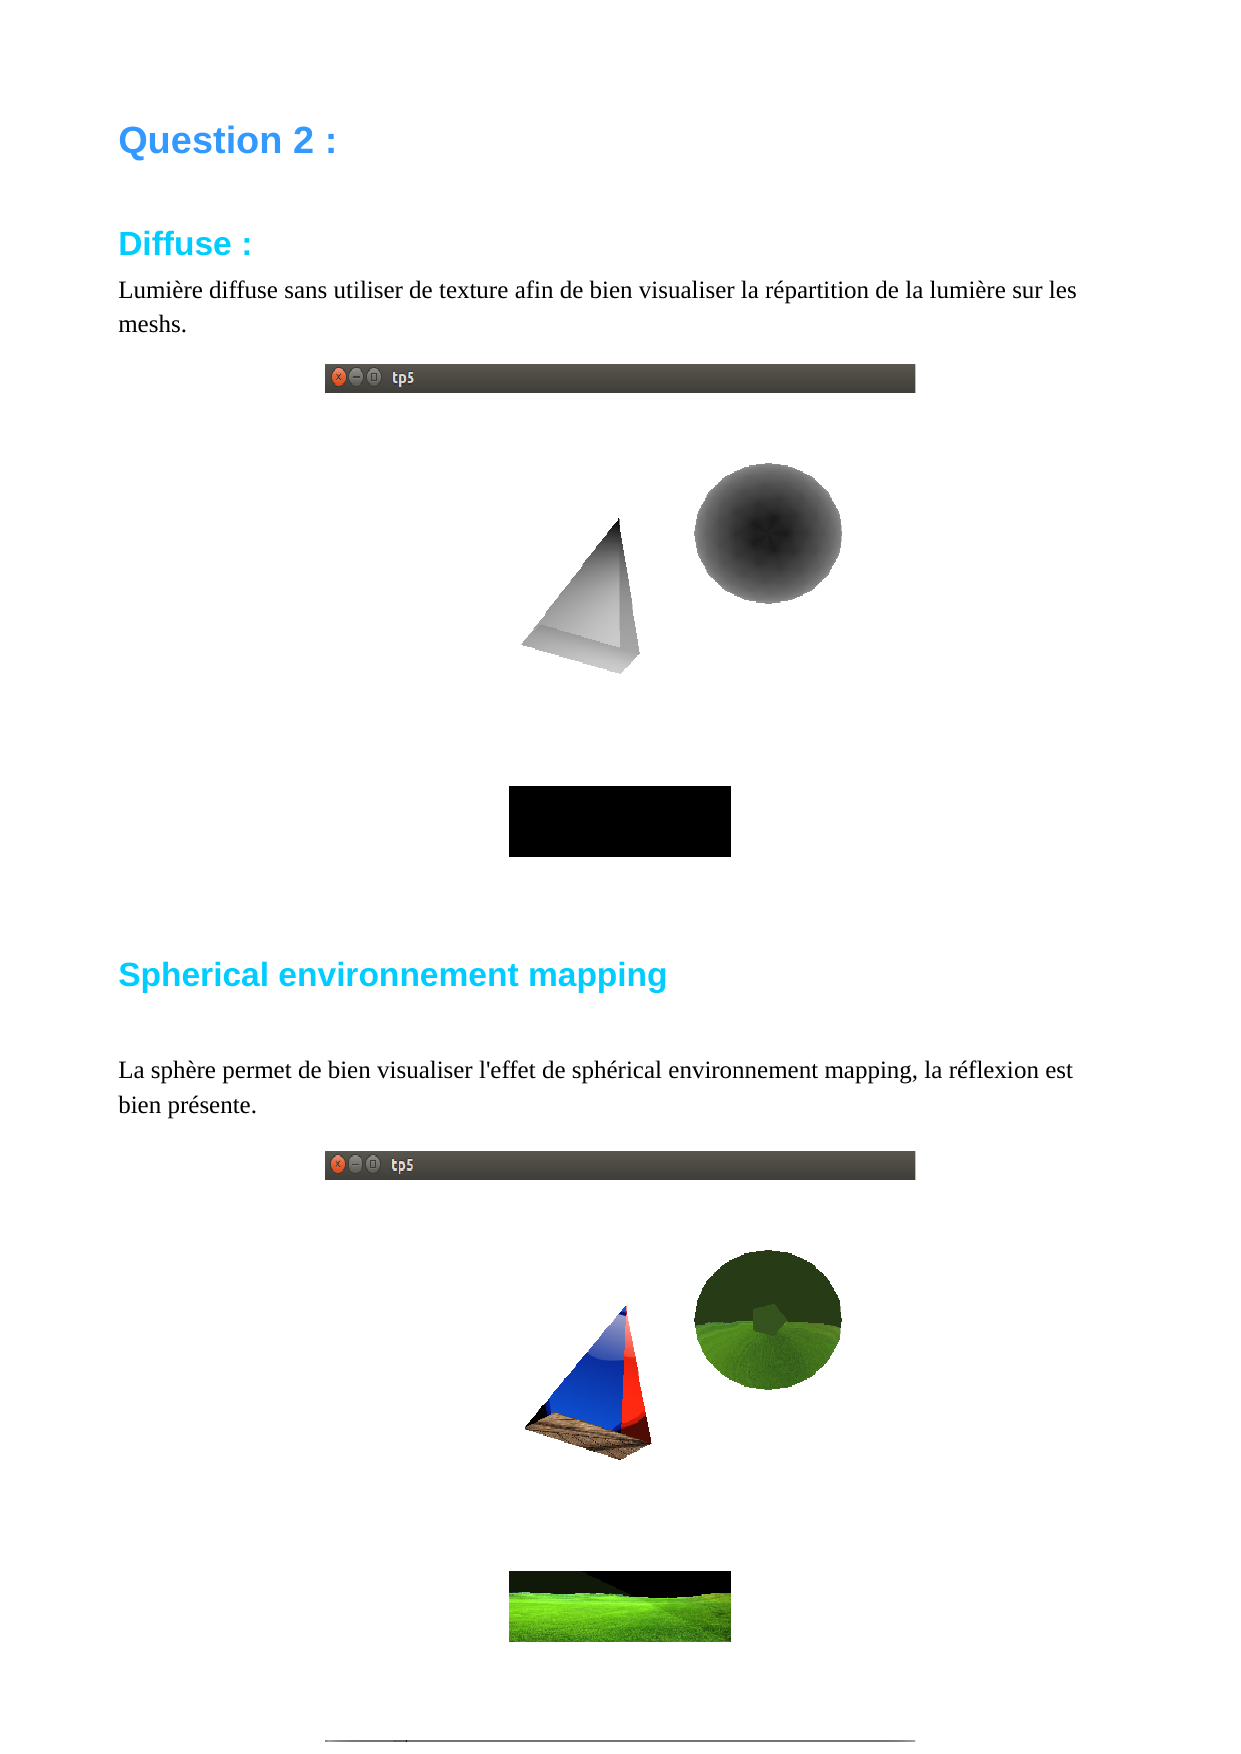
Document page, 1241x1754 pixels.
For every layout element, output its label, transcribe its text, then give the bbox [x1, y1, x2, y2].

picture [325, 364, 916, 956]
text La sphère permet de bien visualiser l'effet de sphérical environnement mapping, la réflexion est bien présente. [118, 1055, 1122, 1119]
text Lumière diffuse sans utiliser de texture afin de bien visualiser la répartition de la lumière sur les meshs. [118, 275, 1122, 338]
subtitle Spherical environnement mapping [118, 379, 1122, 994]
subtitle Diffuse : [118, 224, 1122, 262]
subtitle Question 2 : [118, 118, 1122, 162]
picture [325, 1151, 916, 1742]
